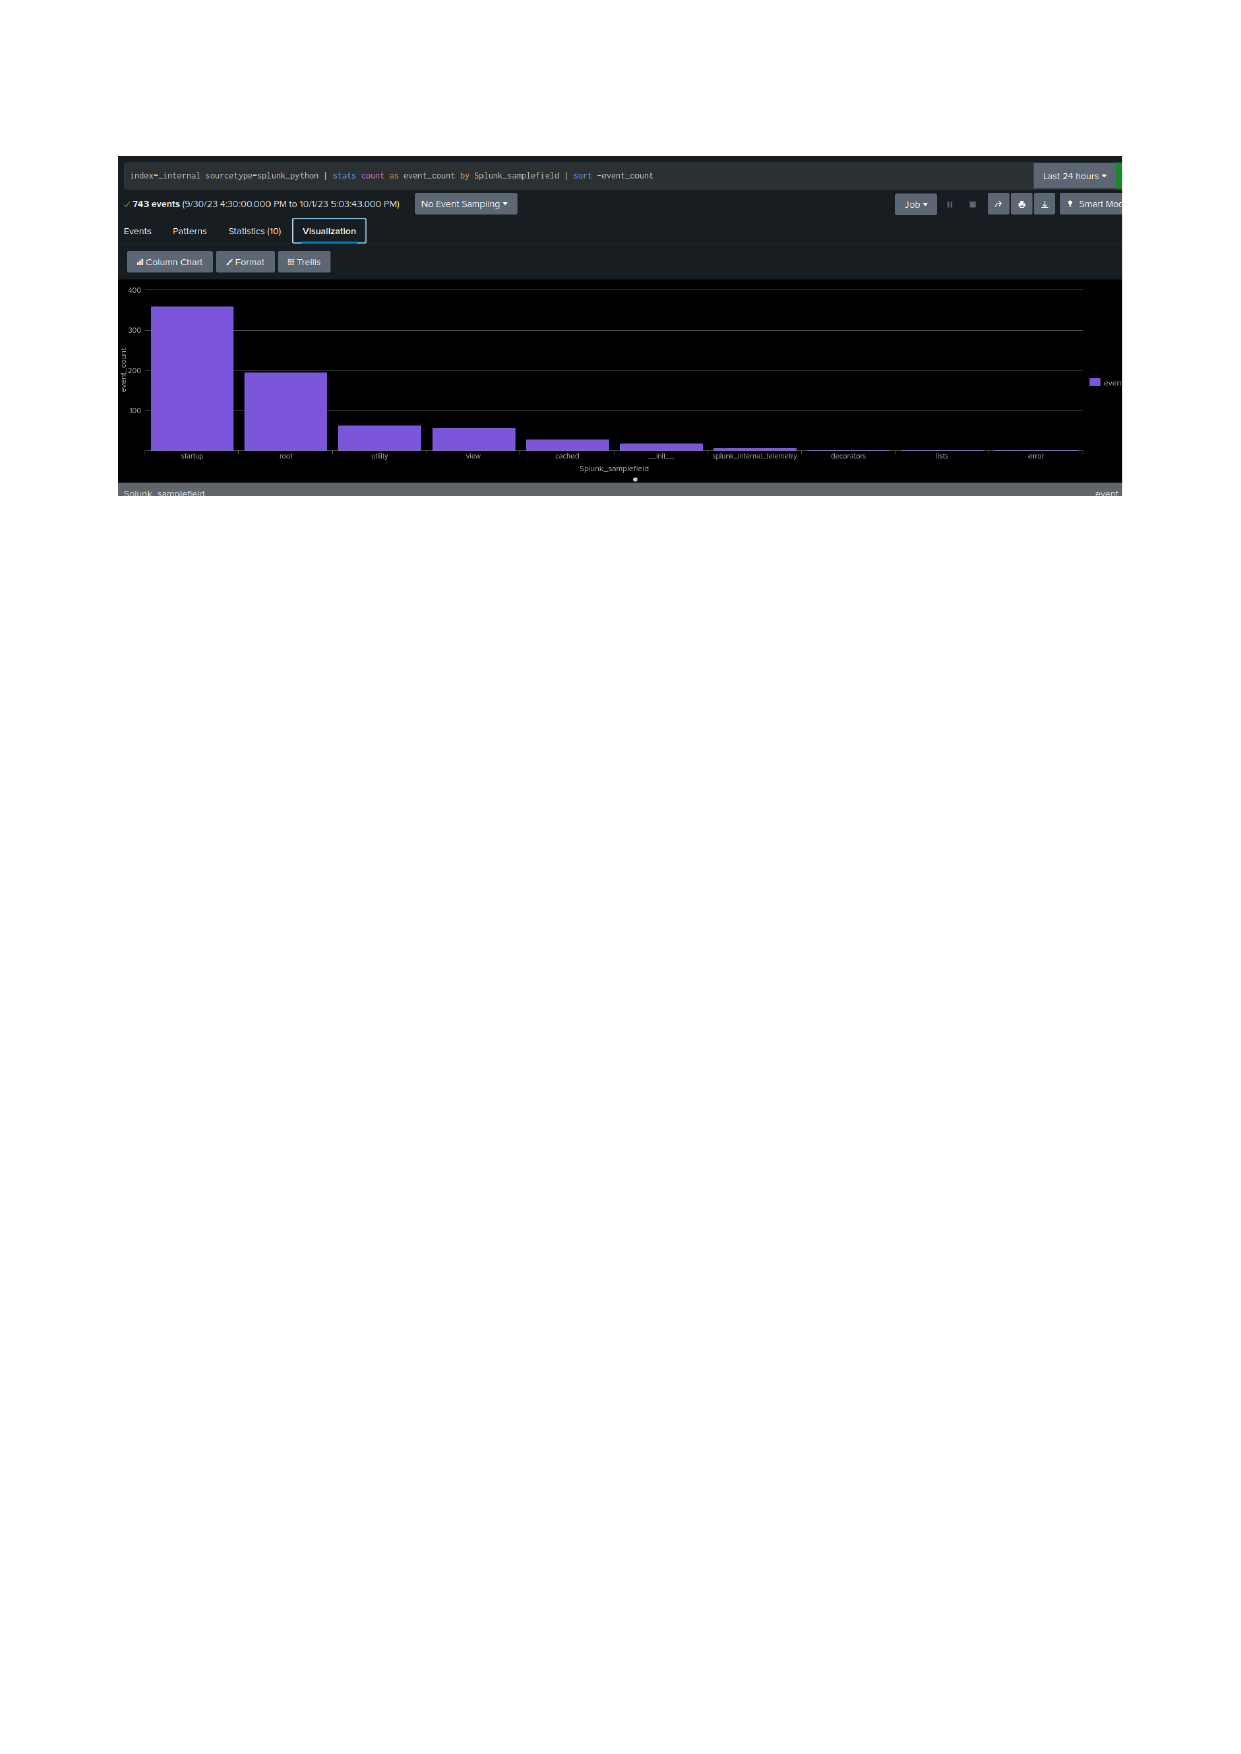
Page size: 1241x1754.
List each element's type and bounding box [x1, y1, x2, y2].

picture [118, 156, 1123, 496]
